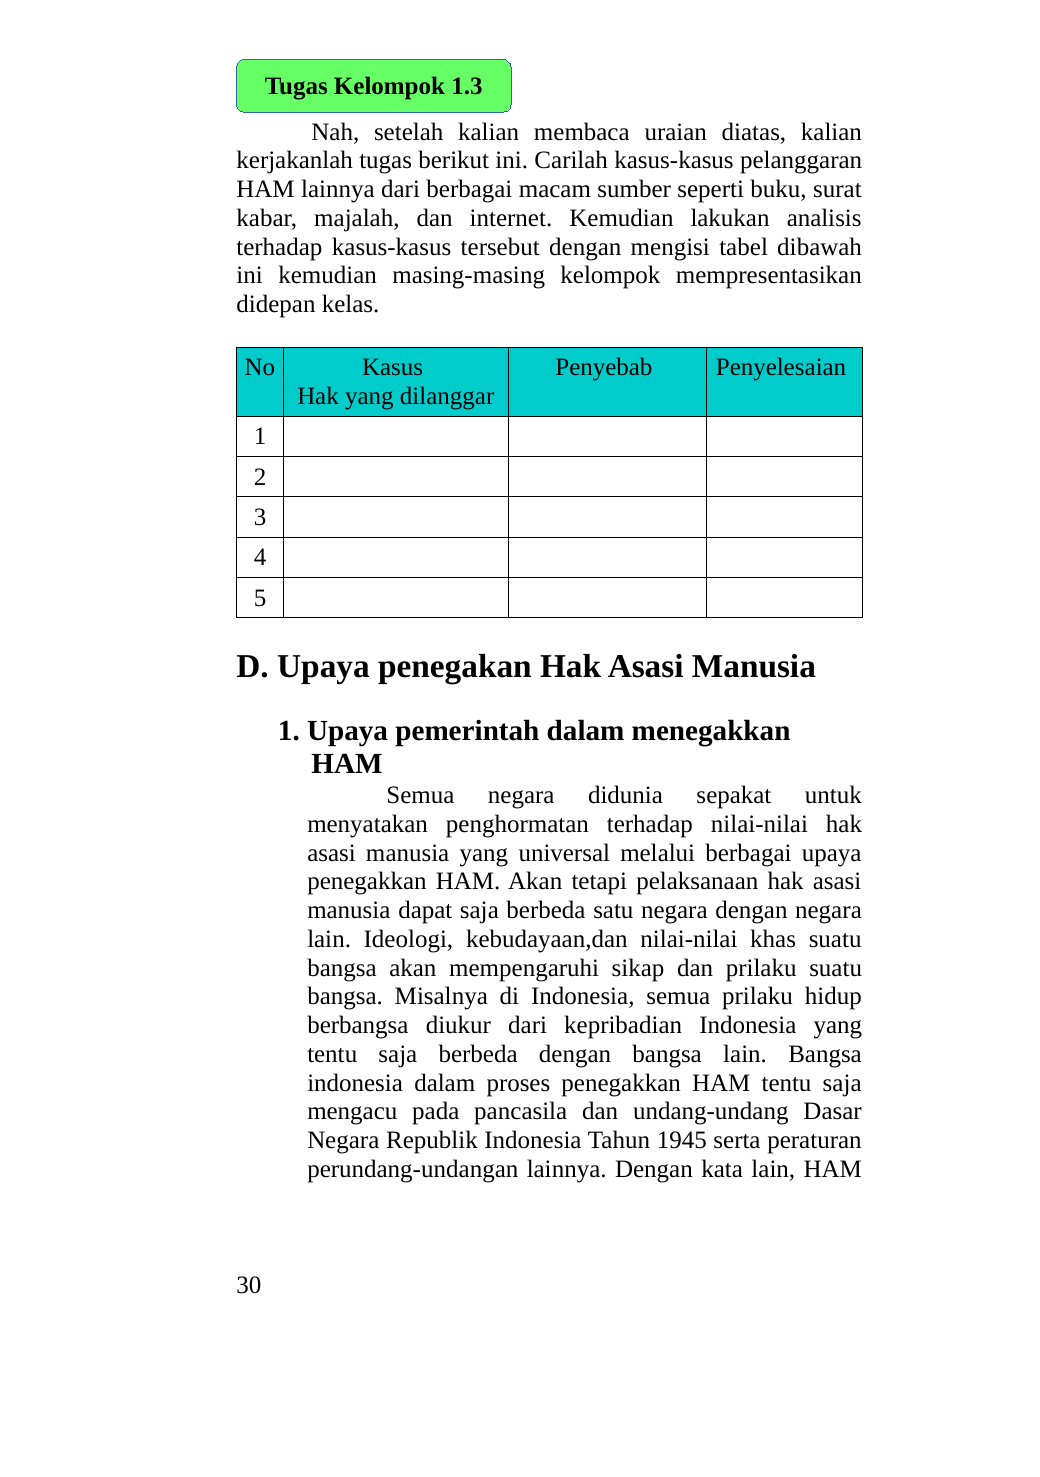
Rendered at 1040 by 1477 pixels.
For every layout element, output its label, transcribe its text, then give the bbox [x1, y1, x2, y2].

table_cell [284, 538, 508, 577]
table_cell [509, 578, 706, 617]
table_cell [284, 578, 508, 617]
table_cell [284, 417, 508, 456]
table_cell [509, 417, 706, 456]
table_header Penyelesaian [707, 348, 862, 416]
text Semua negara didunia sepakat untuk menyatakan penghormatan terhadap nilai-nilai hak asasi manusia yang universal melalui berbagai upaya penegakkan HAM. Akan tetapi pelaksanaan hak asasi manusia dapat saja berbeda satu negara dengan negara lain. Ideologi, kebudayaan,dan nilai-nilai khas suatu bangsa akan mempengaruhi sikap dan prilaku suatu bangsa. Misalnya di Indonesia, semua prilaku hidup berbangsa diukur dari kepribadian Indonesia yang tentu saja berbeda dengan bangsa lain. Bangsa indonesia dalam proses penegakkan HAM tentu saja mengacu pada pancasila dan undang-undang Dasar Negara Republik Indonesia Tahun 1945 serta peraturan perundang-undangan lainnya. Dengan kata lain, HAM [307, 780, 862, 1183]
table_cell [707, 538, 862, 577]
text Nah, setelah kalian membaca uraian diatas, kalian kerjakanlah tugas berikut ini. Carilah kasus-kasus pelanggaran HAM lainnya dari berbagai macam sumber seperti buku, surat kabar, majalah, dan internet. Kemudian lakukan analisis terhadap kasus-kasus tersebut dengan mengisi tabel dibawah ini kemudian masing-masing kelompok mempresentasikan didepan kelas. [236, 117, 862, 318]
table_cell [509, 538, 706, 577]
table_cell 3 [237, 497, 283, 537]
table_cell 2 [237, 457, 283, 496]
table_header No [237, 348, 283, 416]
table_cell [707, 457, 862, 496]
table_cell [707, 417, 862, 456]
table_cell [707, 578, 862, 617]
text D. Upaya penegakan Hak Asasi Manusia [236, 646, 862, 684]
table_cell [284, 497, 508, 537]
table_header Penyebab [509, 348, 706, 416]
table_cell [509, 457, 706, 496]
table_cell 4 [237, 538, 283, 577]
table_cell [707, 497, 862, 537]
text 1. Upaya pemerintah dalam menegakkan HAM [278, 713, 862, 780]
table_cell 1 [237, 417, 283, 456]
table_header Kasus Hak yang dilanggar [284, 348, 508, 416]
table_cell 5 [237, 578, 283, 617]
table_cell [509, 497, 706, 537]
table_cell [284, 457, 508, 496]
